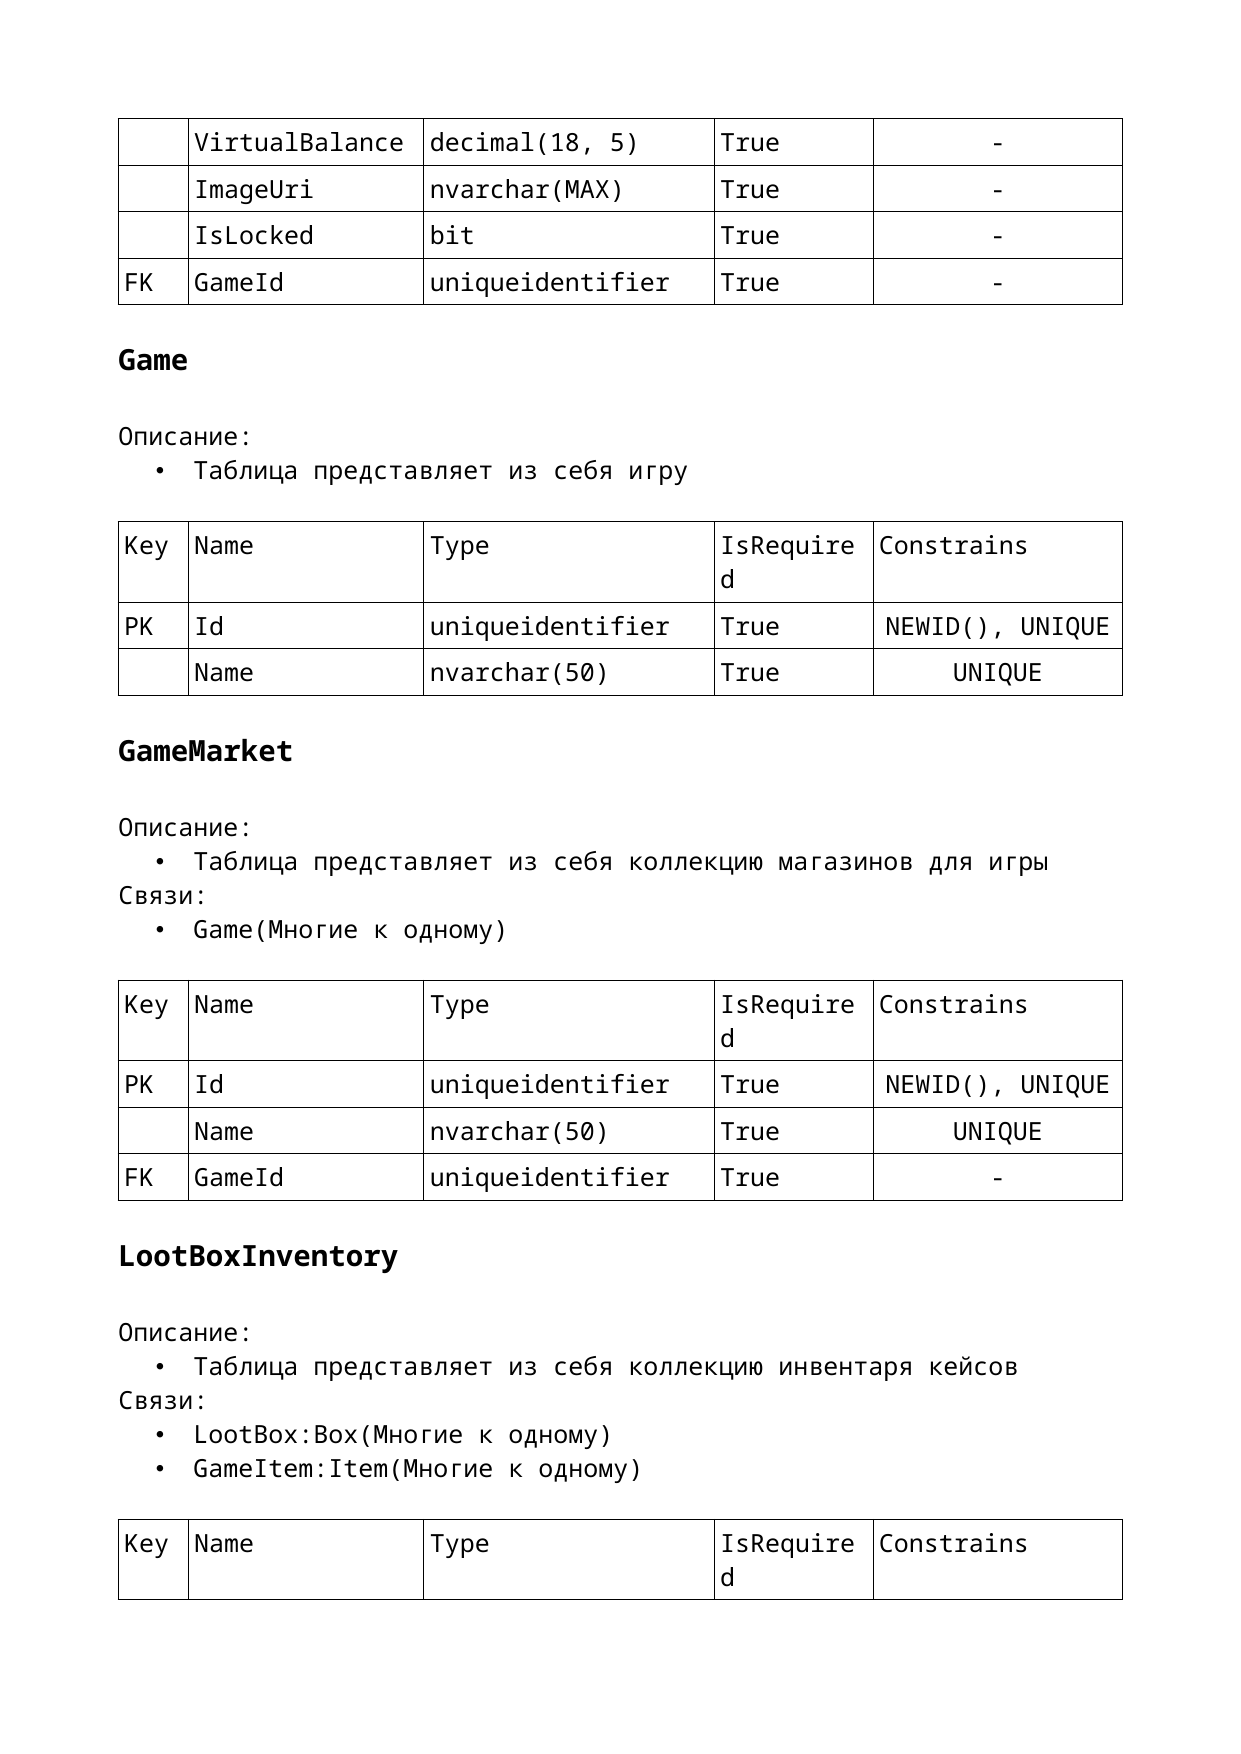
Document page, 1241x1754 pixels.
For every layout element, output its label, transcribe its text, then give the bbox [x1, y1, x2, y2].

table_cell decimal(18, 5) [424, 119, 714, 165]
table_header Key [119, 522, 188, 602]
text Связи: [118, 877, 1122, 911]
table_cell Id [189, 603, 423, 648]
table_cell GameId [189, 259, 423, 304]
table_cell True [715, 1154, 873, 1200]
table_cell Name [189, 649, 423, 695]
table_cell uniqueidentifier [424, 1154, 714, 1200]
table_cell FK [119, 259, 188, 304]
table_header Constrains [874, 522, 1122, 602]
table_cell PK [119, 1061, 188, 1107]
text Game [118, 339, 1122, 379]
table_header Constrains [874, 981, 1122, 1060]
table_header Constrains [874, 1520, 1122, 1599]
list Game(Многие к одному) [156, 911, 1122, 946]
table_cell uniqueidentifier [424, 259, 714, 304]
table_cell [119, 119, 188, 165]
table_cell NEWID(), UNIQUE [874, 603, 1122, 648]
table_cell nvarchar(50) [424, 1108, 714, 1153]
table_cell VirtualBalance [189, 119, 423, 165]
table_cell True [715, 166, 873, 211]
table_cell bit [424, 212, 714, 258]
table_header Key [119, 1520, 188, 1599]
table_cell - [874, 259, 1122, 304]
table_cell True [715, 259, 873, 304]
table_cell PK [119, 603, 188, 648]
table_cell - [874, 1154, 1122, 1200]
table_cell True [715, 212, 873, 258]
table_cell True [715, 119, 873, 165]
list Таблица представляет из себя коллекцию инвентаря кейсов [156, 1348, 1122, 1382]
table_cell True [715, 649, 873, 695]
table_cell UNIQUE [874, 649, 1122, 695]
table_header Type [424, 981, 714, 1060]
table_header IsRequired [715, 522, 873, 602]
table_header Name [189, 981, 423, 1060]
text Описание: [118, 419, 1122, 453]
table_header Type [424, 522, 714, 602]
table_cell Name [189, 1108, 423, 1153]
table_header IsRequired [715, 981, 873, 1060]
table_cell nvarchar(MAX) [424, 166, 714, 211]
text Описание: [118, 1314, 1122, 1348]
text LootBoxInventory [118, 1235, 1122, 1275]
table_header Key [119, 981, 188, 1060]
table_cell - [874, 212, 1122, 258]
table_cell True [715, 603, 873, 648]
table_header IsRequired [715, 1520, 873, 1599]
list Таблица представляет из себя коллекцию магазинов для игры [156, 843, 1122, 877]
text Описание: [118, 809, 1122, 843]
table_cell [119, 1108, 188, 1153]
table_cell [119, 649, 188, 695]
table_cell True [715, 1108, 873, 1153]
list LootBox:Box(Многие к одному) [156, 1417, 1122, 1451]
table_cell UNIQUE [874, 1108, 1122, 1153]
table_cell - [874, 119, 1122, 165]
table_cell - [874, 166, 1122, 211]
table_cell uniqueidentifier [424, 1061, 714, 1107]
table_cell [119, 166, 188, 211]
table_header Type [424, 1520, 714, 1599]
table_cell ImageUri [189, 166, 423, 211]
table_cell Id [189, 1061, 423, 1107]
table_cell NEWID(), UNIQUE [874, 1061, 1122, 1107]
table_cell IsLocked [189, 212, 423, 258]
list GameItem:Item(Многие к одному) [156, 1451, 1122, 1485]
table_cell nvarchar(50) [424, 649, 714, 695]
table_cell FK [119, 1154, 188, 1200]
text GameMarket [118, 730, 1122, 769]
text Связи: [118, 1382, 1122, 1417]
table_cell [119, 212, 188, 258]
table_header Name [189, 1520, 423, 1599]
table_cell GameId [189, 1154, 423, 1200]
table_header Name [189, 522, 423, 602]
table_cell uniqueidentifier [424, 603, 714, 648]
list Таблица представляет из себя игру [156, 453, 1122, 487]
table_cell True [715, 1061, 873, 1107]
